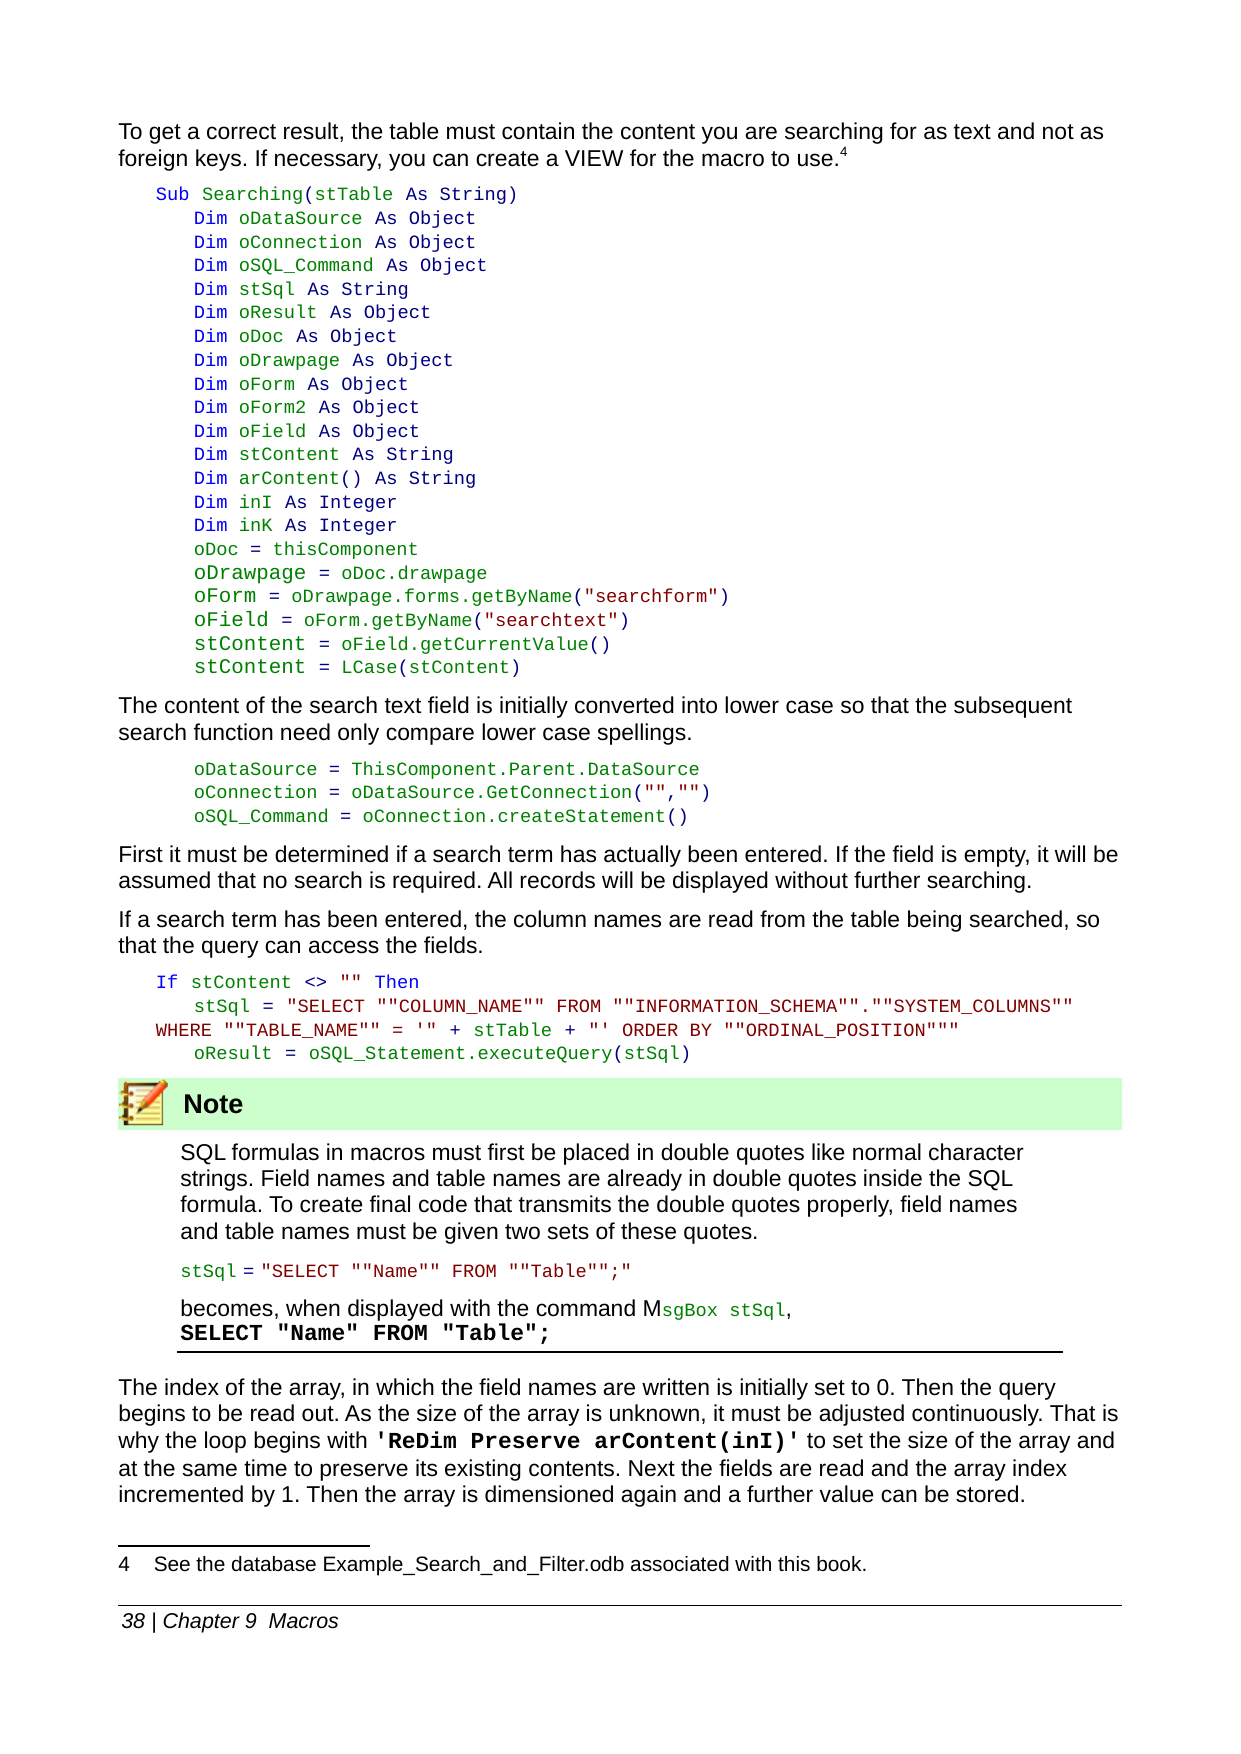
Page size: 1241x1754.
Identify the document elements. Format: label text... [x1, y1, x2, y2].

text stSql = "SELECT ""Name"" FROM ""Table"";" [177, 1253, 1063, 1283]
text Dim arContent() As String [156, 467, 1122, 491]
text Dim oSQL_Command As Object [156, 254, 1122, 278]
text The content of the search text field is initially converted into lower case so that the subsequent search function need only compare lower case spellings. [118, 692, 1122, 745]
text To get a correct result, the table must contain the content you are searching for as text and not as foreign keys. If necessary, you can create a VIEW for the macro to use. [118, 118, 1122, 171]
text stContent = oField.getCurrentValue() [156, 633, 1122, 656]
text First it must be determined if a search term has actually been entered. If the field is empty, it will be assumed that no search is required. All records will be displayed without further searching. [118, 841, 1122, 893]
text See the database Example_Search_and_Filter.odb associated with this book. [118, 1552, 1122, 1576]
text Dim inK As Integer [156, 514, 1122, 538]
subtitle Note [118, 1078, 1122, 1130]
text oConnection = oDataSource.GetConnection("","") [156, 781, 1122, 805]
text Dim oDrawpage As Object [156, 349, 1122, 372]
text Dim oResult As Object [156, 302, 1122, 325]
text Dim oForm As Object [156, 372, 1122, 396]
text Dim oForm2 As Object [156, 396, 1122, 420]
text oSQL_Command = oConnection.createStatement() [156, 805, 1122, 828]
text oDataSource = ThisComponent.Parent.DataSource [156, 757, 1122, 781]
text Dim inI As Integer [156, 491, 1122, 514]
text oField = oForm.getByName("searchtext") [156, 609, 1122, 633]
text If stContent <> "" Then [156, 971, 1122, 995]
text oDoc = thisComponent [156, 538, 1122, 562]
text Sub Searching(stTable As String) [156, 183, 1122, 207]
text Dim stContent As String [156, 443, 1122, 467]
text Dim stSql As String [156, 278, 1122, 302]
text If a search term has been entered, the column names are read from the table being searched, so that the query can access the fields. [118, 906, 1122, 959]
text oDrawpage = oDoc.drawpage [156, 562, 1122, 585]
text stSql = "SELECT ""COLUMN_NAME"" FROM ""INFORMATION_SCHEMA"".""SYSTEM_COLUMNS"" WHERE ""TABLE_NAME"" = '" + stTable + "' ORDER BY ""ORDINAL_POSITION""" [156, 995, 1122, 1042]
text Dim oDoc As Object [156, 325, 1122, 349]
text oForm = oDrawpage.forms.getByName("searchform") [156, 585, 1122, 609]
text Dim oField As Object [156, 420, 1122, 443]
picture [119, 1078, 170, 1129]
text oResult = oSQL_Statement.executeQuery(stSql) [156, 1042, 1122, 1066]
text stContent = LCase(stContent) [156, 656, 1122, 680]
text Dim oDataSource As Object [156, 207, 1122, 231]
text Dim oConnection As Object [156, 231, 1122, 254]
text SQL formulas in macros must first be placed in double quotes like normal character strings. Field names and table names are already in double quotes inside the SQL formula. To create final code that transmits the double quotes properly, field names and table names must be given two sets of these quotes. [177, 1136, 1063, 1244]
text becomes, when displayed with the command MsgBox stSql, SELECT "Name" FROM "Table"; [177, 1292, 1063, 1351]
text The index of the array, in which the field names are written is initially set to 0. Then the query begins to be read out. As the size of the array is unknown, it must be adjusted continuously. That is why the loop begins with 'ReDim Preserve arContent(inI)' to set the size of the array and at the same time to preserve its existing contents. Next the fields are read and the array index incremented by 1. Then the array is dimensioned again and a further value can be stored. [118, 1374, 1122, 1508]
